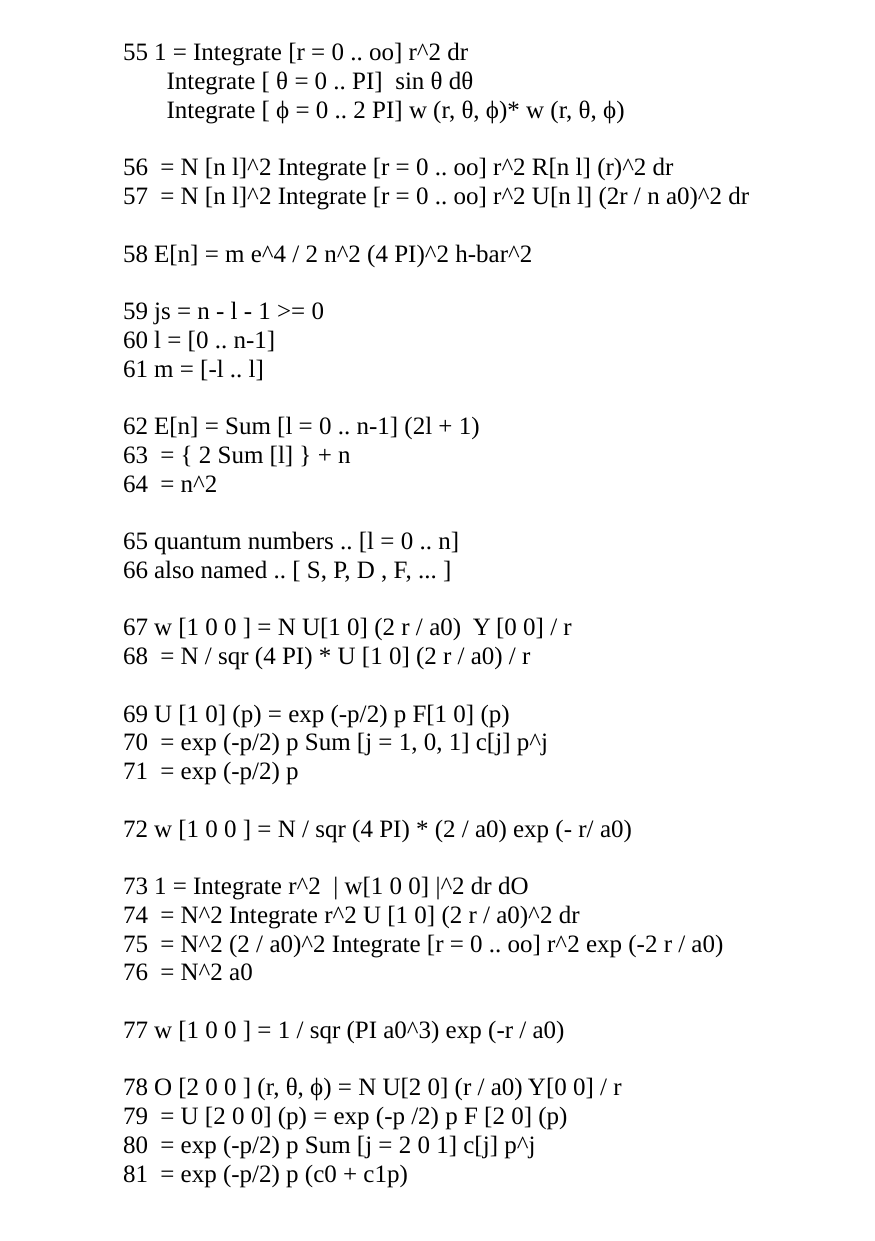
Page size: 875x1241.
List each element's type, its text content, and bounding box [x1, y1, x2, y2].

table_cell 66 [106, 555, 151, 584]
table_cell = exp (-p/2) p Sum [j = 1, 0, 1] c[j] p^j [151, 728, 809, 756]
table_cell [151, 124, 809, 152]
table_cell quantum numbers .. [l = 0 .. n] [151, 526, 809, 555]
table_cell [106, 124, 151, 152]
table_cell [106, 498, 151, 526]
table_cell 73 [106, 871, 151, 900]
table_cell = N^2 a0 [151, 958, 809, 986]
table_cell 72 [106, 814, 151, 842]
table_cell 70 [106, 728, 151, 756]
table_cell 79 [106, 1101, 151, 1130]
table_cell 80 [106, 1130, 151, 1159]
table_cell 60 [106, 325, 151, 354]
table_cell 68 [106, 641, 151, 670]
table_cell [151, 843, 809, 871]
table_cell [106, 584, 151, 612]
table_cell 78 [106, 1073, 151, 1101]
table_cell = exp (-p/2) p Sum [j = 2 0 1] c[j] p^j [151, 1130, 809, 1159]
table_cell 71 [106, 756, 151, 785]
table_cell [106, 210, 151, 239]
table_cell = N [n l]^2 Integrate [r = 0 .. oo] r^2 U[n l] (2r / n a0)^2 dr [151, 181, 809, 210]
table_cell = N^2 (2 / a0)^2 Integrate [r = 0 .. oo] r^2 exp (-2 r / a0) [151, 929, 809, 957]
table_cell 1 = Integrate [r = 0 .. oo] r^2 dr Integrate [ θ = 0 .. PI] sin θ dθ Integrate [ ϕ = 0 .. 2 PI] w (r, θ, ϕ)* w (r, θ, ϕ) [151, 38, 809, 124]
table_cell also named .. [ S, P, D , F, ... ] [151, 555, 809, 584]
table_cell 69 [106, 699, 151, 727]
table_cell 67 [106, 613, 151, 641]
table_cell 77 [106, 1015, 151, 1044]
table_cell 64 [106, 469, 151, 497]
table_cell 65 [106, 526, 151, 555]
table_cell O [2 0 0 ] (r, θ, ϕ) = N U[2 0] (r / a0) Y[0 0] / r [151, 1073, 809, 1101]
table_cell = exp (-p/2) p (c0 + c1p) [151, 1159, 809, 1187]
table_cell w [1 0 0 ] = 1 / sqr (PI a0^3) exp (-r / a0) [151, 1015, 809, 1044]
table_cell [106, 986, 151, 1015]
table_cell 57 [106, 181, 151, 210]
table_cell 58 [106, 239, 151, 267]
table_cell = { 2 Sum [l] } + n [151, 440, 809, 469]
table_cell 63 [106, 440, 151, 469]
table_cell 55 [106, 38, 151, 124]
table_cell [151, 383, 809, 411]
table_cell = n^2 [151, 469, 809, 497]
table_cell 81 [106, 1159, 151, 1187]
table_cell [151, 584, 809, 612]
table_cell 1 = Integrate r^2 | w[1 0 0] |^2 dr dO [151, 871, 809, 900]
table_cell w [1 0 0 ] = N / sqr (4 PI) * (2 / a0) exp (- r/ a0) [151, 814, 809, 842]
table_cell 62 [106, 411, 151, 440]
table_cell [151, 498, 809, 526]
table_cell = exp (-p/2) p [151, 756, 809, 785]
table_cell 76 [106, 958, 151, 986]
table_cell l = [0 .. n-1] [151, 325, 809, 354]
table_cell js = n - l - 1 >= 0 [151, 296, 809, 325]
table_cell E[n] = m e^4 / 2 n^2 (4 PI)^2 h-bar^2 [151, 239, 809, 267]
table_cell [106, 383, 151, 411]
table_cell = N^2 Integrate r^2 U [1 0] (2 r / a0)^2 dr [151, 900, 809, 929]
table_cell = U [2 0 0] (p) = exp (-p /2) p F [2 0] (p) [151, 1101, 809, 1130]
table_cell [106, 785, 151, 814]
table_cell [151, 670, 809, 699]
table_cell 75 [106, 929, 151, 957]
table_cell 74 [106, 900, 151, 929]
table_cell m = [-l .. l] [151, 354, 809, 382]
table_cell [106, 1044, 151, 1072]
table_cell U [1 0] (p) = exp (-p/2) p F[1 0] (p) [151, 699, 809, 727]
table_cell [151, 210, 809, 239]
table_cell E[n] = Sum [l = 0 .. n-1] (2l + 1) [151, 411, 809, 440]
table_cell 61 [106, 354, 151, 382]
table_cell [151, 986, 809, 1015]
table_cell [106, 268, 151, 296]
table_cell [151, 268, 809, 296]
table_cell [151, 785, 809, 814]
table_cell [151, 1044, 809, 1072]
table_cell = N / sqr (4 PI) * U [1 0] (2 r / a0) / r [151, 641, 809, 670]
table_cell = N [n l]^2 Integrate [r = 0 .. oo] r^2 R[n l] (r)^2 dr [151, 153, 809, 181]
table_cell [106, 843, 151, 871]
table_cell 59 [106, 296, 151, 325]
table_cell w [1 0 0 ] = N U[1 0] (2 r / a0) Y [0 0] / r [151, 613, 809, 641]
table_cell [106, 670, 151, 699]
table_cell 56 [106, 153, 151, 181]
